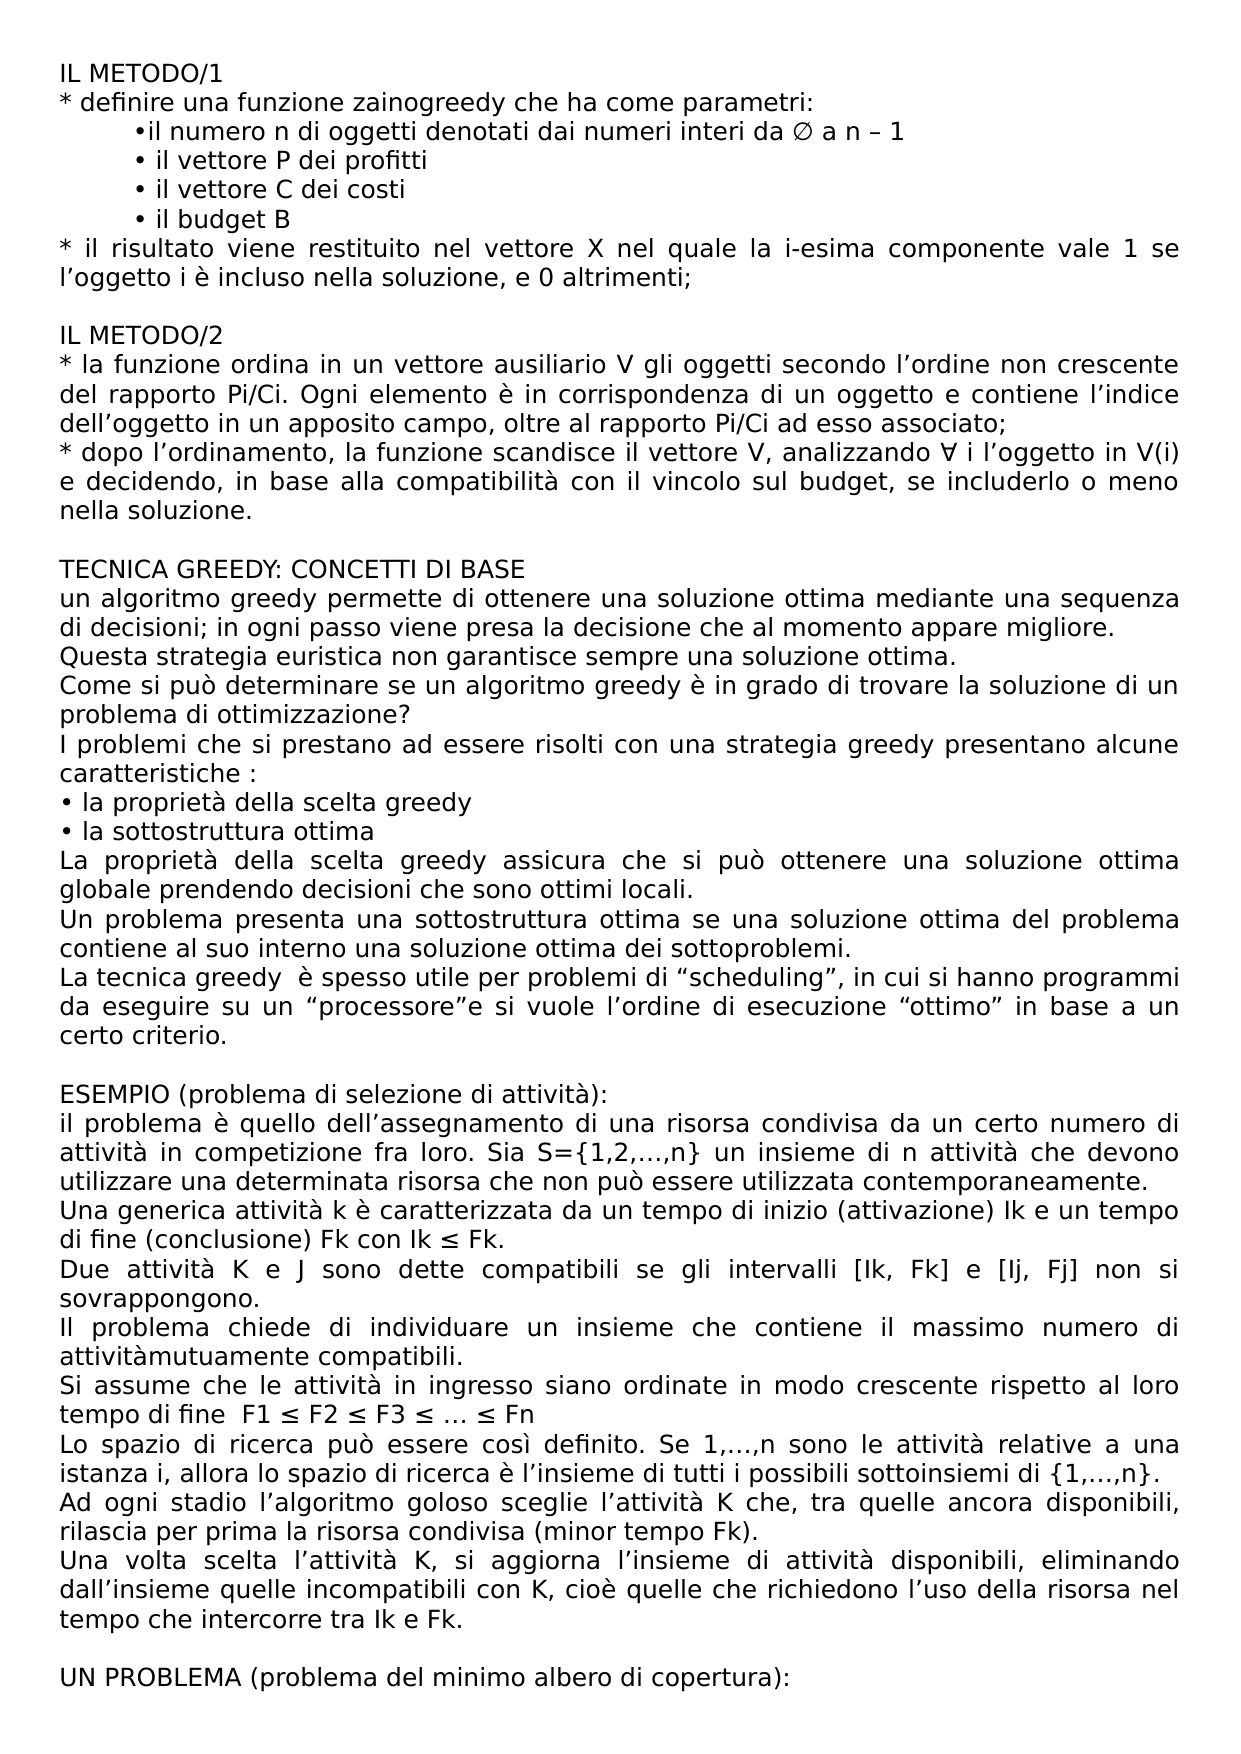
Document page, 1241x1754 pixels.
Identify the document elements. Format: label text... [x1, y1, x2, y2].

text Un problema presenta una sottostruttura ottima se una soluzione ottima del problema contiene al suo interno una soluzione ottima dei sottoproblemi. [59, 905, 1181, 963]
text * definire una funzione zainogreedy che ha come parametri: [59, 88, 1181, 117]
text UN PROBLEMA (problema del minimo albero di copertura): [59, 1663, 1181, 1692]
text * la funzione ordina in un vettore ausiliario V gli oggetti secondo l’ordine non crescente del rapporto Pi/Ci. Ogni elemento è in corrispondenza di un oggetto e contiene l’indice dell’oggetto in un apposito campo, oltre al rapporto Pi/Ci ad esso associato; [59, 351, 1181, 438]
text Due attività K e J sono dette compatibili se gli intervalli [Ik, Fk] e [Ij, Fj] non si sovrappongono. [59, 1255, 1181, 1313]
text • il vettore P dei profitti [59, 147, 1181, 176]
text La proprietà della scelta greedy assicura che si può ottenere una soluzione ottima globale prendendo decisioni che sono ottimi locali. [59, 847, 1181, 905]
text Una generica attività k è caratterizzata da un tempo di inizio (attivazione) Ik e un tempo di fine (conclusione) Fk con Ik ≤ Fk. [59, 1197, 1181, 1255]
text • il vettore C dei costi [59, 176, 1181, 205]
text La tecnica greedy è spesso utile per problemi di “scheduling”, in cui si hanno programmi da eseguire su un “processore”e si vuole l’ordine di esecuzione “ottimo” in base a un certo criterio. [59, 963, 1181, 1051]
text •il numero n di oggetti denotati dai numeri interi da ∅ a n – 1 [59, 117, 1181, 147]
text Questa strategia euristica non garantisce sempre una soluzione ottima. [59, 642, 1181, 672]
text IL METODO/2 [59, 322, 1181, 351]
text Lo spazio di ricerca può essere così definito. Se 1,…,n sono le attività relative a una istanza i, allora lo spazio di ricerca è l’insieme di tutti i possibili sottoinsiemi di {1,…,n}. [59, 1430, 1181, 1488]
text Si assume che le attività in ingresso siano ordinate in modo crescente rispetto al loro tempo di fine F1 ≤ F2 ≤ F3 ≤ … ≤ Fn [59, 1372, 1181, 1430]
text un algoritmo greedy permette di ottenere una soluzione ottima mediante una sequenza di decisioni; in ogni passo viene presa la decisione che al momento appare migliore. [59, 584, 1181, 642]
text Ad ogni stadio l’algoritmo goloso sceglie l’attività K che, tra quelle ancora disponibili, rilascia per prima la risorsa condivisa (minor tempo Fk). [59, 1488, 1181, 1547]
text Come si può determinare se un algoritmo greedy è in grado di trovare la soluzione di un problema di ottimizzazione? [59, 672, 1181, 730]
text ESEMPIO (problema di selezione di attività): [59, 1080, 1181, 1109]
text • la sottostruttura ottima [59, 817, 1181, 847]
text il problema è quello dell’assegnamento di una risorsa condivisa da un certo numero di attività in competizione fra loro. Sia S={1,2,…,n} un insieme di n attività che devono utilizzare una determinata risorsa che non può essere utilizzata contemporaneamente. [59, 1109, 1181, 1197]
text Una volta scelta l’attività K, si aggiorna l’insieme di attività disponibili, eliminando dall’insieme quelle incompatibili con K, cioè quelle che richiedono l’uso della risorsa nel tempo che intercorre tra Ik e Fk. [59, 1547, 1181, 1634]
text I problemi che si prestano ad essere risolti con una strategia greedy presentano alcune caratteristiche : [59, 730, 1181, 788]
text Il problema chiede di individuare un insieme che contiene il massimo numero di attivitàmutuamente compatibili. [59, 1313, 1181, 1372]
text • la proprietà della scelta greedy [59, 788, 1181, 817]
text TECNICA GREEDY: CONCETTI DI BASE [59, 555, 1181, 584]
text * dopo l’ordinamento, la funzione scandisce il vettore V, analizzando ∀ i l’oggetto in V(i) e decidendo, in base alla compatibilità con il vincolo sul budget, se includerlo o meno nella soluzione. [59, 438, 1181, 526]
text • il budget B [59, 205, 1181, 234]
text IL METODO/1 [59, 59, 1181, 88]
text * il risultato viene restituito nel vettore X nel quale la i-esima componente vale 1 se l’oggetto i è incluso nella soluzione, e 0 altrimenti; [59, 234, 1181, 292]
